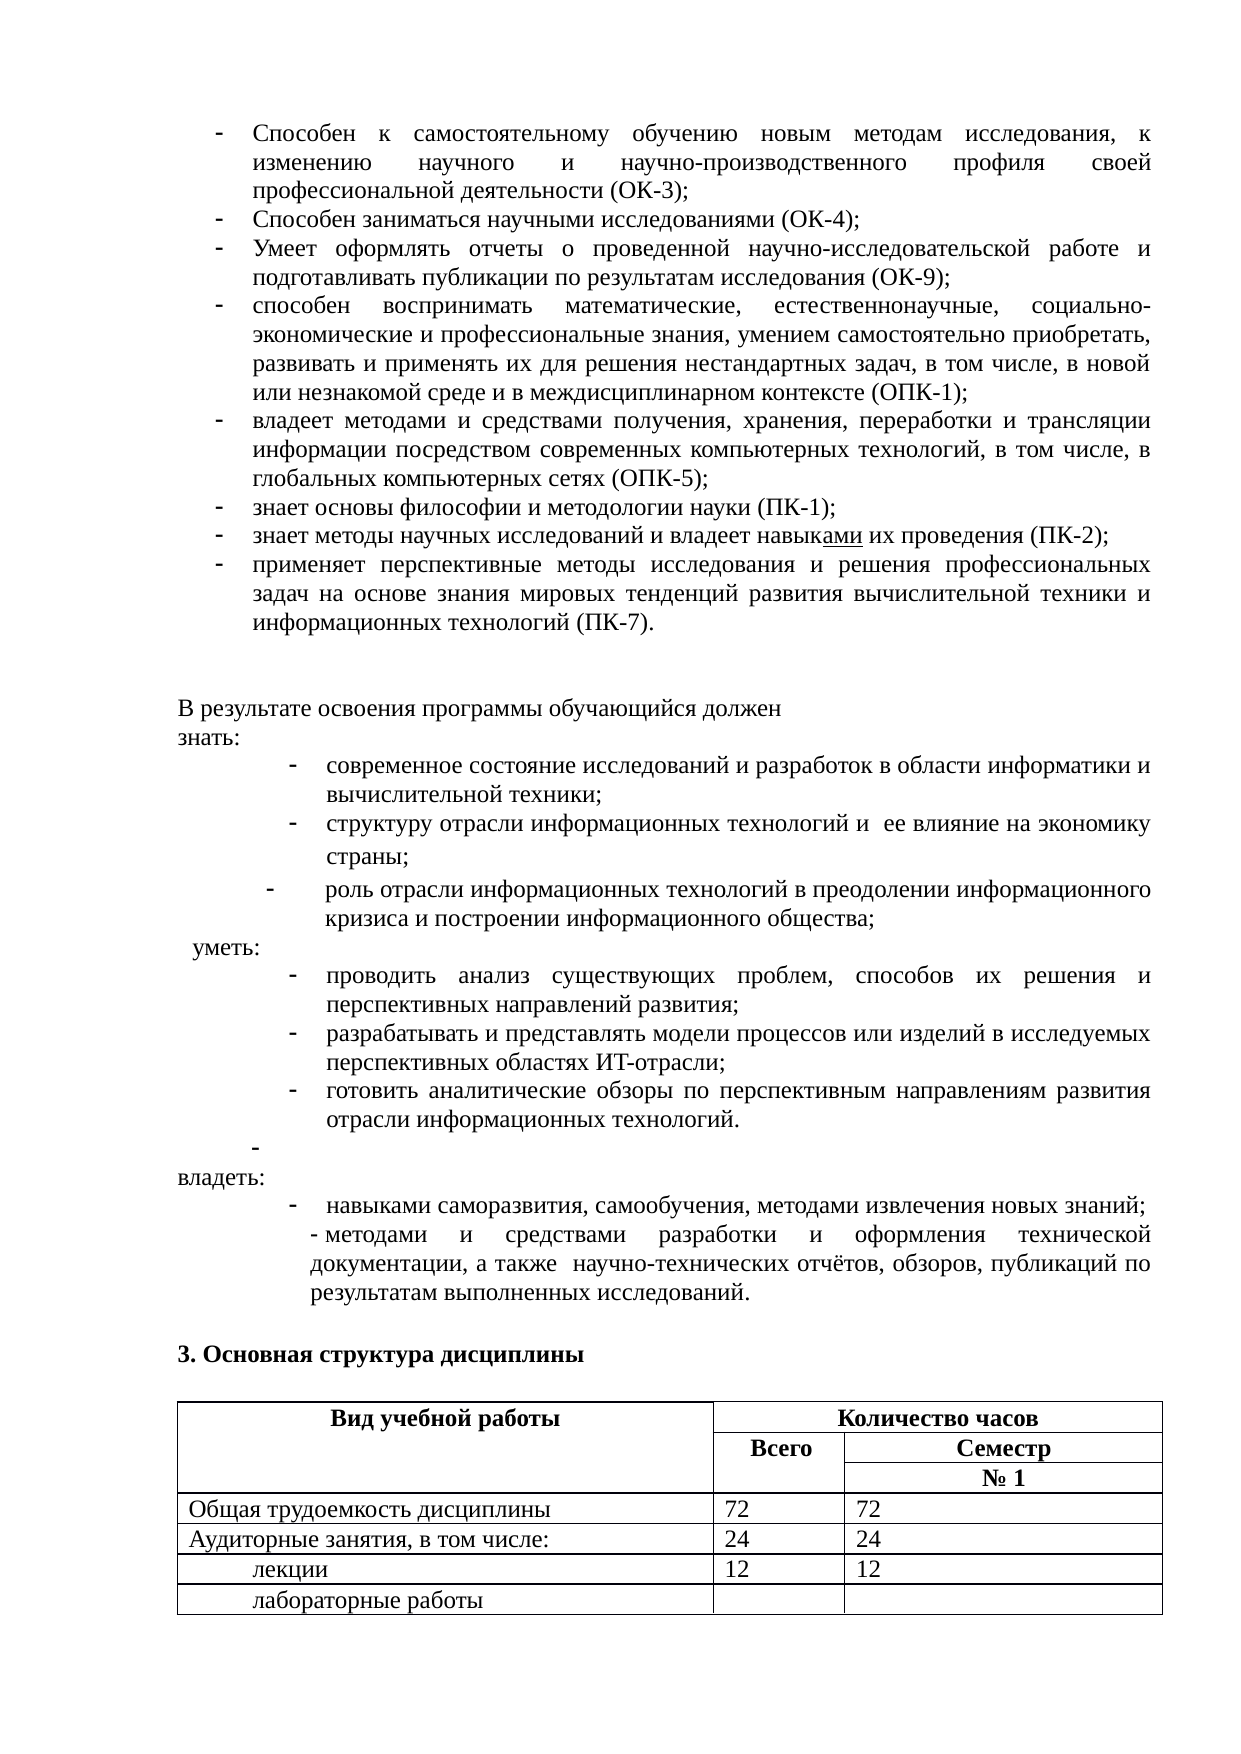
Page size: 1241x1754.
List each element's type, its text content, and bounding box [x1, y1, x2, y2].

list роль отрасли информационных технологий в преодолении информационного кризиса и построении информационного общества; [266, 874, 1152, 932]
list методами и средствами разработки и оформления технической документации, а также научно-технических отчётов, обзоров, публикаций по результатам выполненных исследований. [310, 1219, 1152, 1305]
list навыками саморазвития, самообучения, методами извлечения новых знаний; [288, 1190, 1152, 1219]
table_header Вид учебной работы [178, 1403, 713, 1492]
table_cell 12 [845, 1555, 1162, 1583]
text уметь: [192, 932, 1152, 960]
list современное состояние исследований и разработок в области информатики и вычислительной техники; [288, 751, 1152, 808]
table_cell 72 [845, 1494, 1162, 1522]
list структуру отрасли информационных технологий и ее влияние на экономику страны; [288, 808, 1152, 870]
text 3. Основная структура дисциплины [177, 1339, 1152, 1368]
list применяет перспективные методы исследования и решения профессиональных задач на основе знания мировых тенденций развития вычислительной техники и информационных технологий (ПК-7). [215, 549, 1152, 636]
table_cell [845, 1585, 1162, 1613]
text знать: [177, 722, 1152, 751]
table_cell 24 [714, 1524, 844, 1553]
list знает методы научных исследований и владеет навыками их проведения (ПК-2); [215, 521, 1152, 549]
list владеет методами и средствами получения, хранения, переработки и трансляции информации посредством современных компьютерных технологий, в том числе, в глобальных компьютерных сетях (ОПК-5); [215, 406, 1152, 492]
table_cell 24 [845, 1524, 1162, 1553]
list разрабатывать и представлять модели процессов или изделий в исследуемых перспективных областях ИT-отрасли; [288, 1018, 1152, 1075]
table_cell [714, 1585, 844, 1613]
table_cell 72 [714, 1494, 844, 1522]
table_cell Всего [714, 1433, 844, 1492]
table_cell 12 [714, 1555, 844, 1583]
table_cell Семестр [845, 1433, 1162, 1462]
list готовить аналитические обзоры по перспективным направлениям развития отрасли информационных технологий. [288, 1075, 1152, 1133]
table_cell Аудиторные занятия, в том числе: [178, 1524, 713, 1553]
list способен воспринимать математические, естественнонаучные, социально-экономические и профессиональные знания, умением самостоятельно приобретать, развивать и применять их для решения нестандартных задач, в том числе, в новой или незнакомой среде и в междисциплинарном контексте (ОПК-1); [215, 291, 1152, 406]
table_cell Общая трудоемкость дисциплины [178, 1494, 713, 1522]
list Умеет оформлять отчеты о проведенной научно-исследовательской работе и подготавливать публикации по результатам исследования (ОК-9); [215, 233, 1152, 291]
text владеть: [177, 1162, 1152, 1190]
list Способен заниматься научными исследованиями (ОК-4); [215, 204, 1152, 233]
table_cell № 1 [845, 1463, 1162, 1492]
list проводить анализ существующих проблем, способов их решения и перспективных направлений развития; [288, 960, 1152, 1018]
list Способен к самостоятельному обучению новым методам исследования, к изменению научного и научно-производственного профиля своей профессиональной деятельности (ОК-3); [215, 118, 1152, 204]
table_cell лабораторные работы [178, 1585, 713, 1613]
list знает основы философии и методологии науки (ПК-1); [215, 492, 1152, 521]
table_header Количество часов [714, 1402, 1162, 1432]
text В результате освоения программы обучающийся должен [177, 693, 1152, 722]
table_cell лекции [178, 1555, 713, 1583]
